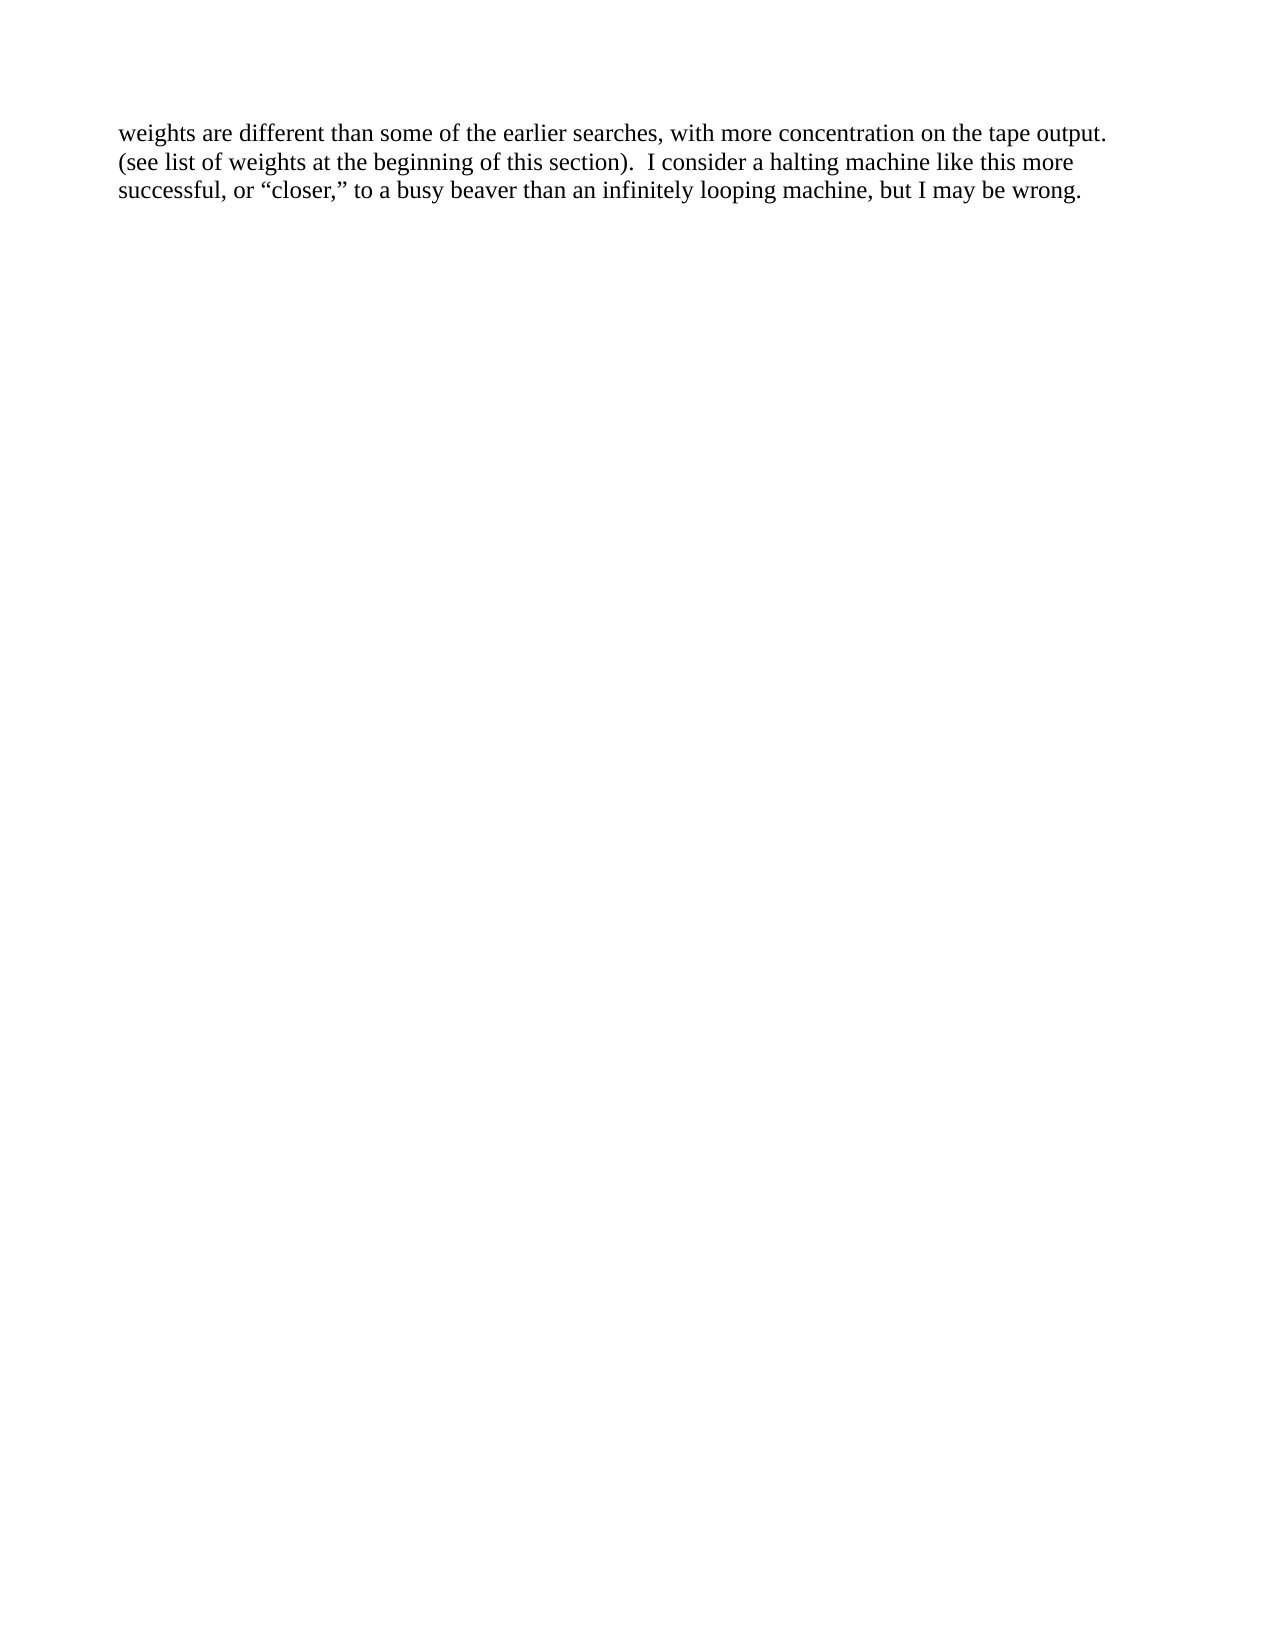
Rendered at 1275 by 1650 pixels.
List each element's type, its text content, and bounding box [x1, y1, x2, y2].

text weights are different than some of the earlier searches, with more concentration on the tape output. (see list of weights at the beginning of this section). I consider a halting machine like this more successful, or “closer,” to a busy beaver than an infinitely looping machine, but I may be wrong. [118, 118, 1157, 204]
